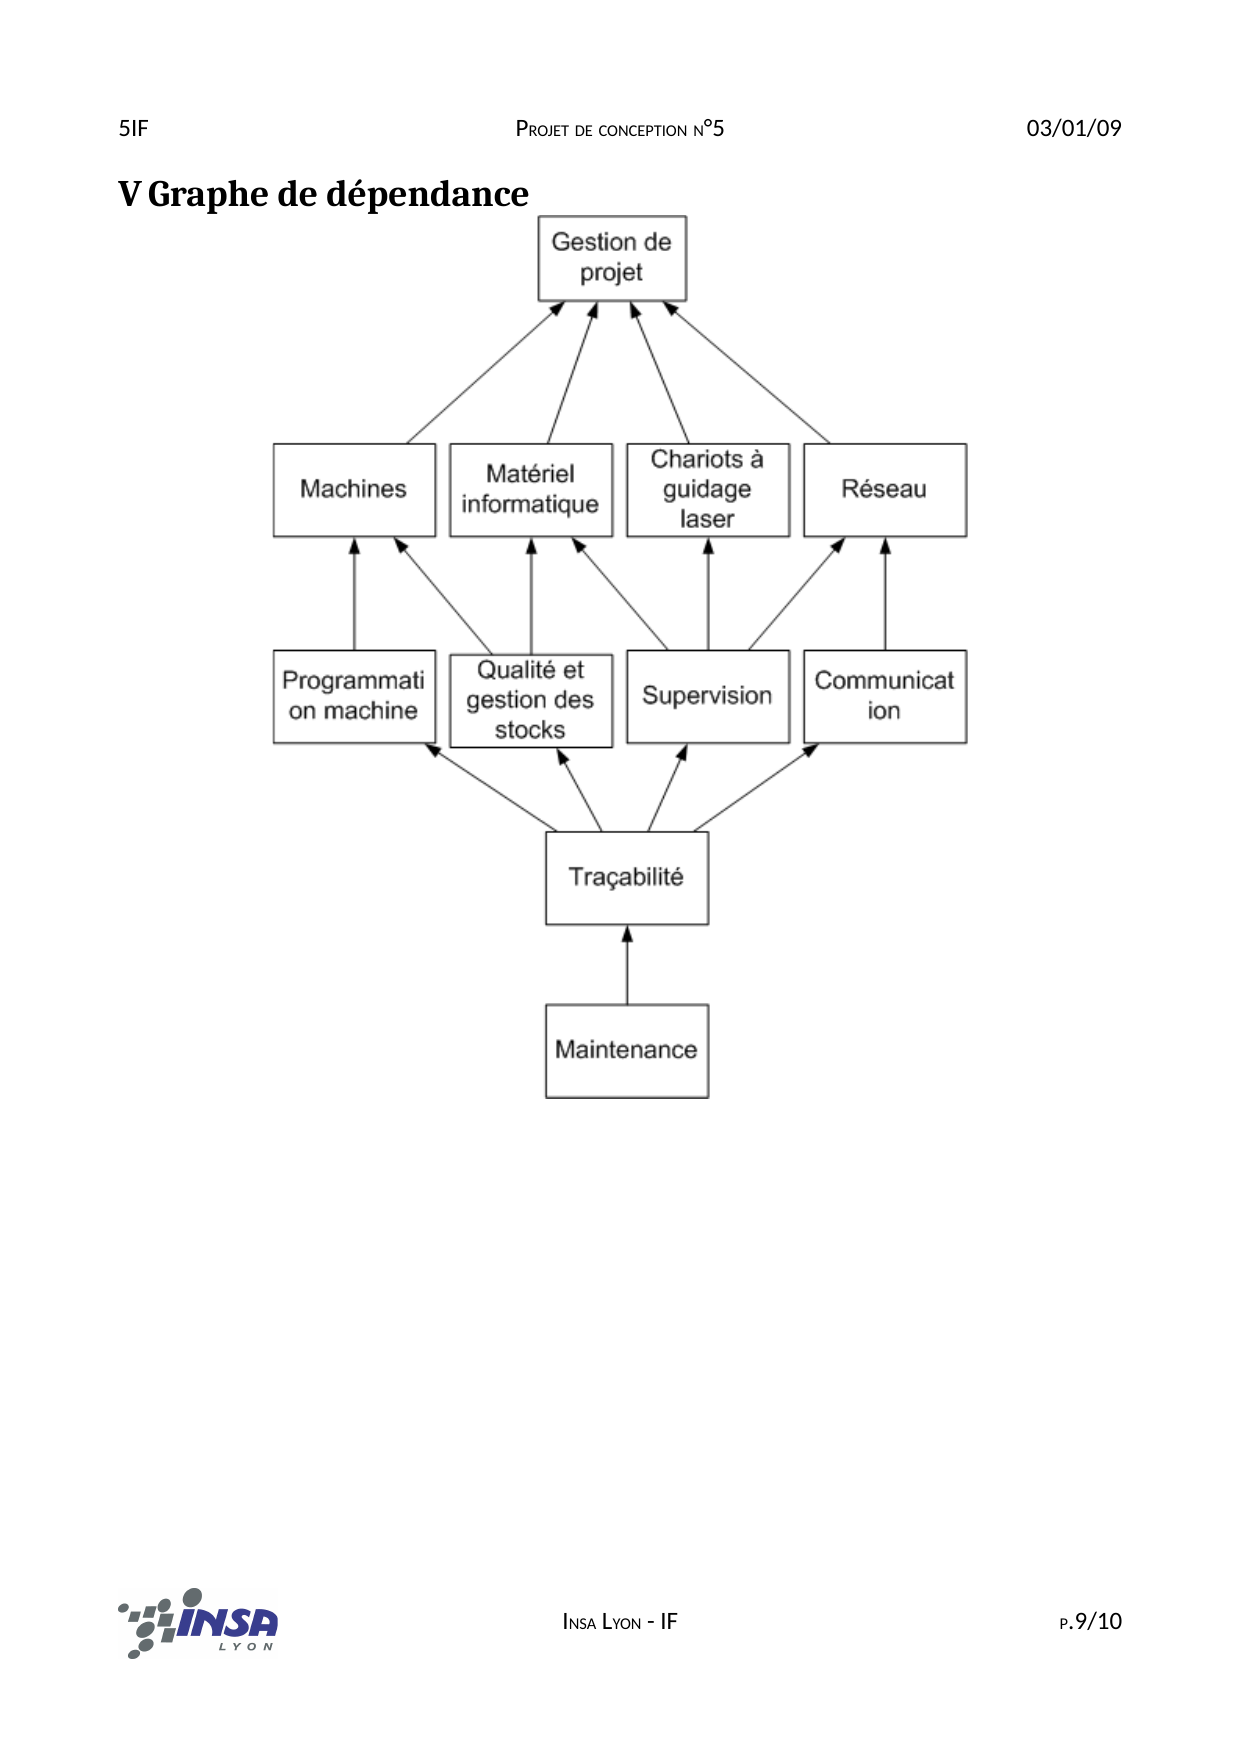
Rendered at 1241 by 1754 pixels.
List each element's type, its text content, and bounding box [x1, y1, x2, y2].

picture [118, 1588, 278, 1659]
picture [272, 215, 968, 1099]
subtitle Graphe de dépendance [118, 173, 1122, 216]
